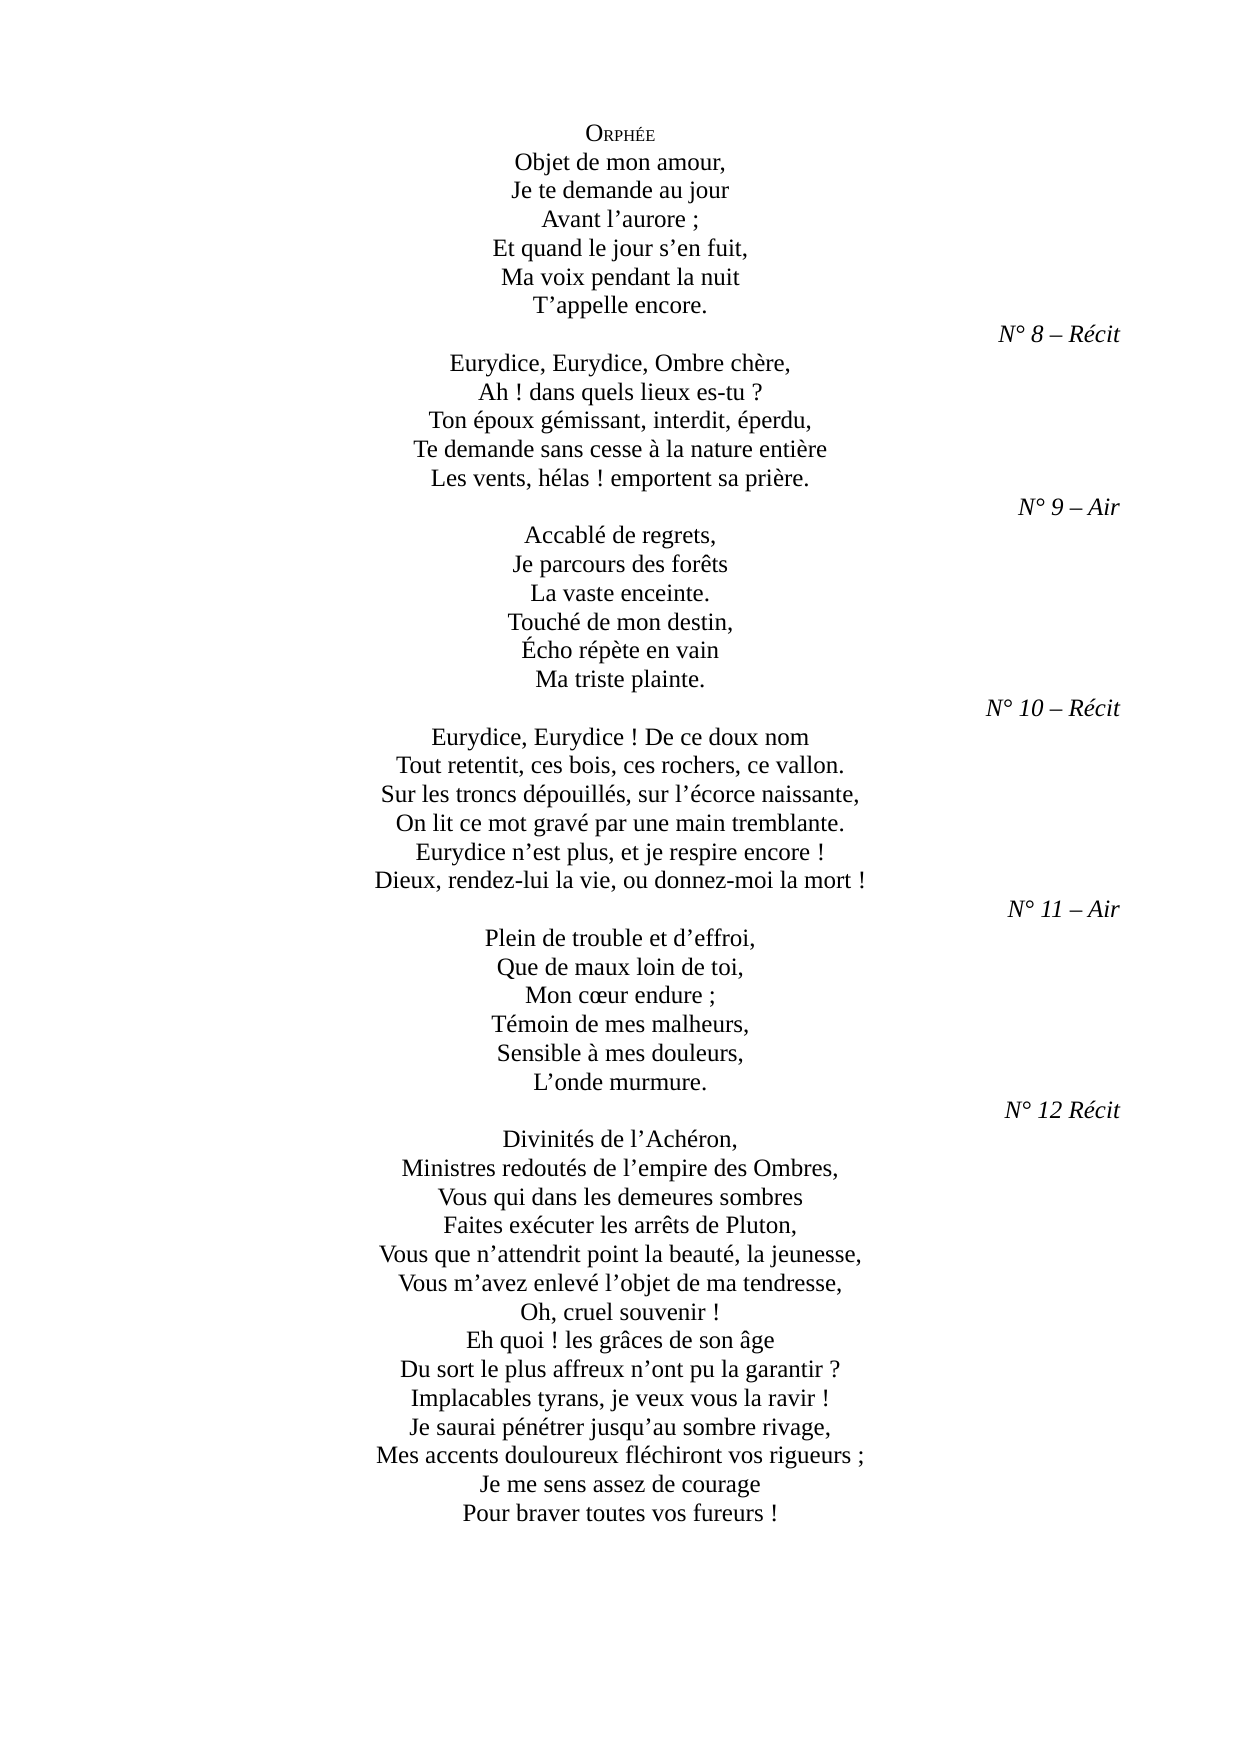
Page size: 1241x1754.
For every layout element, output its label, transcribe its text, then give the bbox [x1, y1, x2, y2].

text L’onde murmure. [118, 1067, 1122, 1096]
text Ton époux gémissant, interdit, éperdu, [118, 406, 1122, 434]
text Je me sens assez de courage [118, 1469, 1122, 1498]
text Mes accents douloureux fléchiront vos rigueurs ; [118, 1441, 1122, 1469]
text Eurydice n’est plus, et je respire encore ! [118, 837, 1122, 866]
text Vous que n’attendrit point la beauté, la jeunesse, [118, 1239, 1122, 1268]
text N° 12 Récit [118, 1096, 1122, 1124]
text Je te demande au jour [118, 176, 1122, 204]
text La vaste enceinte. [118, 578, 1122, 607]
text T’appelle encore. [118, 291, 1122, 319]
text Ma voix pendant la nuit [118, 262, 1122, 291]
text Pour braver toutes vos fureurs ! [118, 1498, 1122, 1527]
text Sensible à mes douleurs, [118, 1038, 1122, 1067]
text On lit ce mot gravé par une main tremblante. [118, 808, 1122, 837]
text Avant l’aurore ; [118, 204, 1122, 233]
text Ma triste plainte. [118, 664, 1122, 693]
text Que de maux loin de toi, [118, 952, 1122, 981]
text Plein de trouble et d’effroi, [118, 923, 1122, 952]
text Orphée [118, 118, 1122, 147]
text Te demande sans cesse à la nature entière [118, 434, 1122, 463]
text Eurydice, Eurydice, Ombre chère, [118, 348, 1122, 377]
text Vous m’avez enlevé l’objet de ma tendresse, [118, 1268, 1122, 1297]
text Et quand le jour s’en fuit, [118, 233, 1122, 262]
text Dieux, rendez-lui la vie, ou donnez-moi la mort ! [118, 866, 1122, 894]
text Mon cœur endure ; [118, 981, 1122, 1009]
text Accablé de regrets, [118, 521, 1122, 549]
text Du sort le plus affreux n’ont pu la garantir ? [118, 1354, 1122, 1383]
text Vous qui dans les demeures sombres [118, 1182, 1122, 1211]
text Sur les troncs dépouillés, sur l’écorce naissante, [118, 779, 1122, 808]
text Écho répète en vain [118, 636, 1122, 664]
text Objet de mon amour, [118, 147, 1122, 176]
text Eurydice, Eurydice ! De ce doux nom [118, 722, 1122, 751]
text Ah ! dans quels lieux es-tu ? [118, 377, 1122, 406]
text Implacables tyrans, je veux vous la ravir ! [118, 1383, 1122, 1412]
text Touché de mon destin, [118, 607, 1122, 636]
text Les vents, hélas ! emportent sa prière. [118, 463, 1122, 492]
text Oh, cruel souvenir ! [118, 1297, 1122, 1326]
text Ministres redoutés de l’empire des Ombres, [118, 1153, 1122, 1182]
text Eh quoi ! les grâces de son âge [118, 1326, 1122, 1354]
text Faites exécuter les arrêts de Pluton, [118, 1211, 1122, 1239]
text N° 8 – Récit [118, 319, 1122, 348]
text Je saurai pénétrer jusqu’au sombre rivage, [118, 1412, 1122, 1441]
text N° 11 – Air [118, 894, 1122, 923]
text Tout retentit, ces bois, ces rochers, ce vallon. [118, 751, 1122, 779]
text N° 9 – Air [118, 492, 1122, 521]
text N° 10 – Récit [118, 693, 1122, 722]
text Divinités de l’Achéron, [118, 1124, 1122, 1153]
text Témoin de mes malheurs, [118, 1009, 1122, 1038]
text Je parcours des forêts [118, 549, 1122, 578]
